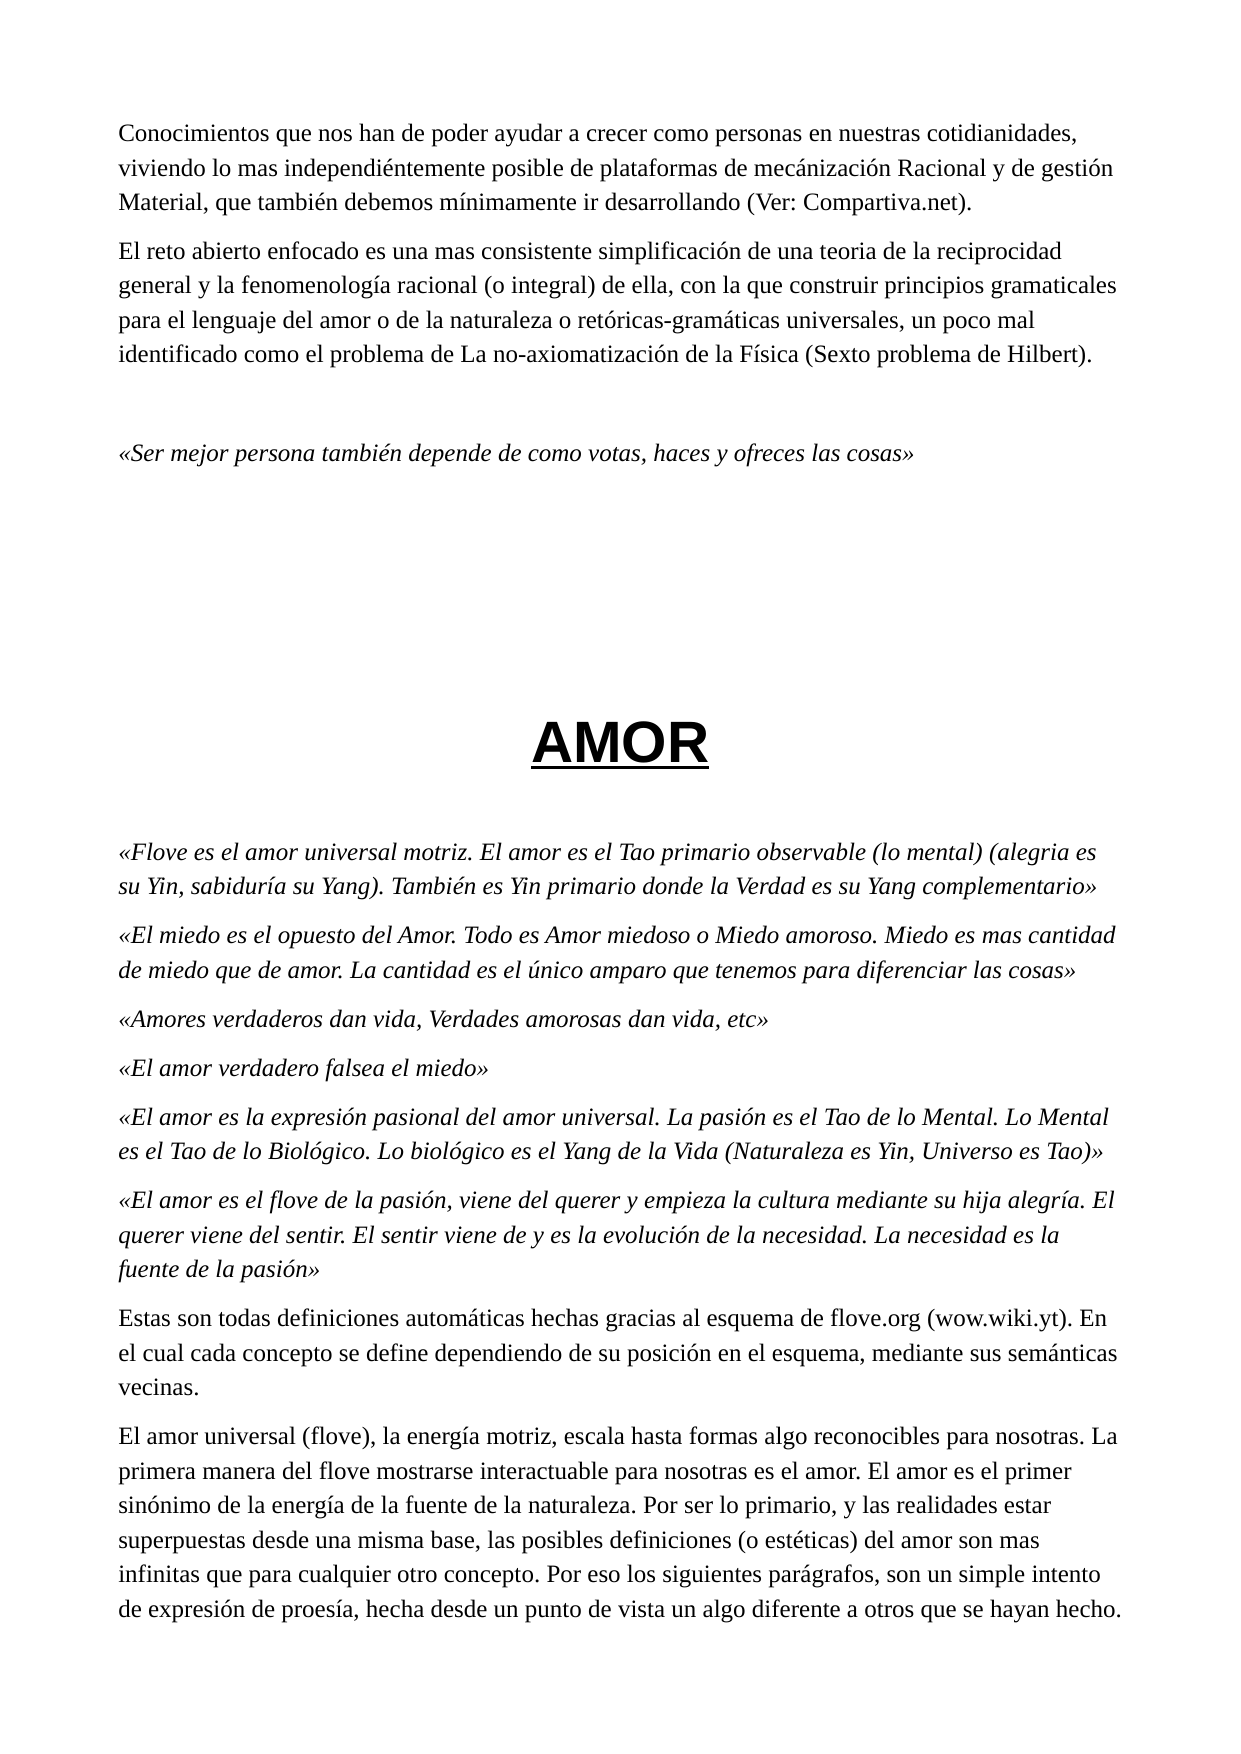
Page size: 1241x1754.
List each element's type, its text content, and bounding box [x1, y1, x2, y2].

text El reto abierto enfocado es una mas consistente simplificación de una teoria de la reciprocidad general y la fenomenología racional (o integral) de ella, con la que construir principios gramaticales para el lenguaje del amor o de la naturaleza o retóricas-gramáticas universales, un poco mal identificado como el problema de La no-axiomatización de la Física (Sexto problema de Hilbert). [118, 236, 1122, 368]
text «Amores verdaderos dan vida, Verdades amorosas dan vida, etc» [118, 1004, 1122, 1032]
text El amor universal (flove), la energía motriz, escala hasta formas algo reconocibles para nosotras. La primera manera del flove mostrarse interactuable para nosotras es el amor. El amor es el primer sinónimo de la energía de la fuente de la naturaleza. Por ser lo primario, y las realidades estar superpuestas desde una misma base, las posibles definiciones (o estéticas) del amor son mas infinitas que para cualquier otro concepto. Por eso los siguientes parágrafos, son un simple intento de expresión de proesía, hecha desde un punto de vista un algo diferente a otros que se hayan hecho. [118, 1421, 1122, 1623]
text Estas son todas definiciones automáticas hechas gracias al esquema de flove.org (wow.wiki.yt). En el cual cada concepto se define dependiendo de su posición en el esquema, mediante sus semánticas vecinas. [118, 1303, 1122, 1401]
text «El miedo es el opuesto del Amor. Todo es Amor miedoso o Miedo amoroso. Miedo es mas cantidad de miedo que de amor. La cantidad es el único amparo que tenemos para diferenciar las cosas» [118, 920, 1122, 983]
text «El amor es el flove de la pasión, viene del querer y empieza la cultura mediante su hija alegría. El querer viene del sentir. El sentir viene de y es la evolución de la necesidad. La necesidad es la fuente de la pasión» [118, 1185, 1122, 1283]
text «Ser mejor persona también depende de como votas, haces y ofreces las cosas» [118, 438, 1122, 466]
text Conocimientos que nos han de poder ayudar a crecer como personas en nuestras cotidianidades, viviendo lo mas independiéntemente posible de plataformas de mecánización Racional y de gestión Material, que también debemos mínimamente ir desarrollando (Ver: Compartiva.net). [118, 118, 1122, 216]
text «El amor es la expresión pasional del amor universal. La pasión es el Tao de lo Mental. Lo Mental es el Tao de lo Biológico. Lo biológico es el Yang de la Vida (Naturaleza es Yin, Universo es Tao)» [118, 1102, 1122, 1165]
subtitle AMOR [118, 708, 1122, 775]
text «El amor verdadero falsea el miedo» [118, 1053, 1122, 1082]
text «Flove es el amor universal motriz. El amor es el Tao primario observable (lo mental) (alegria es su Yin, sabiduría su Yang). También es Yin primario donde la Verdad es su Yang complementario» [118, 837, 1122, 900]
